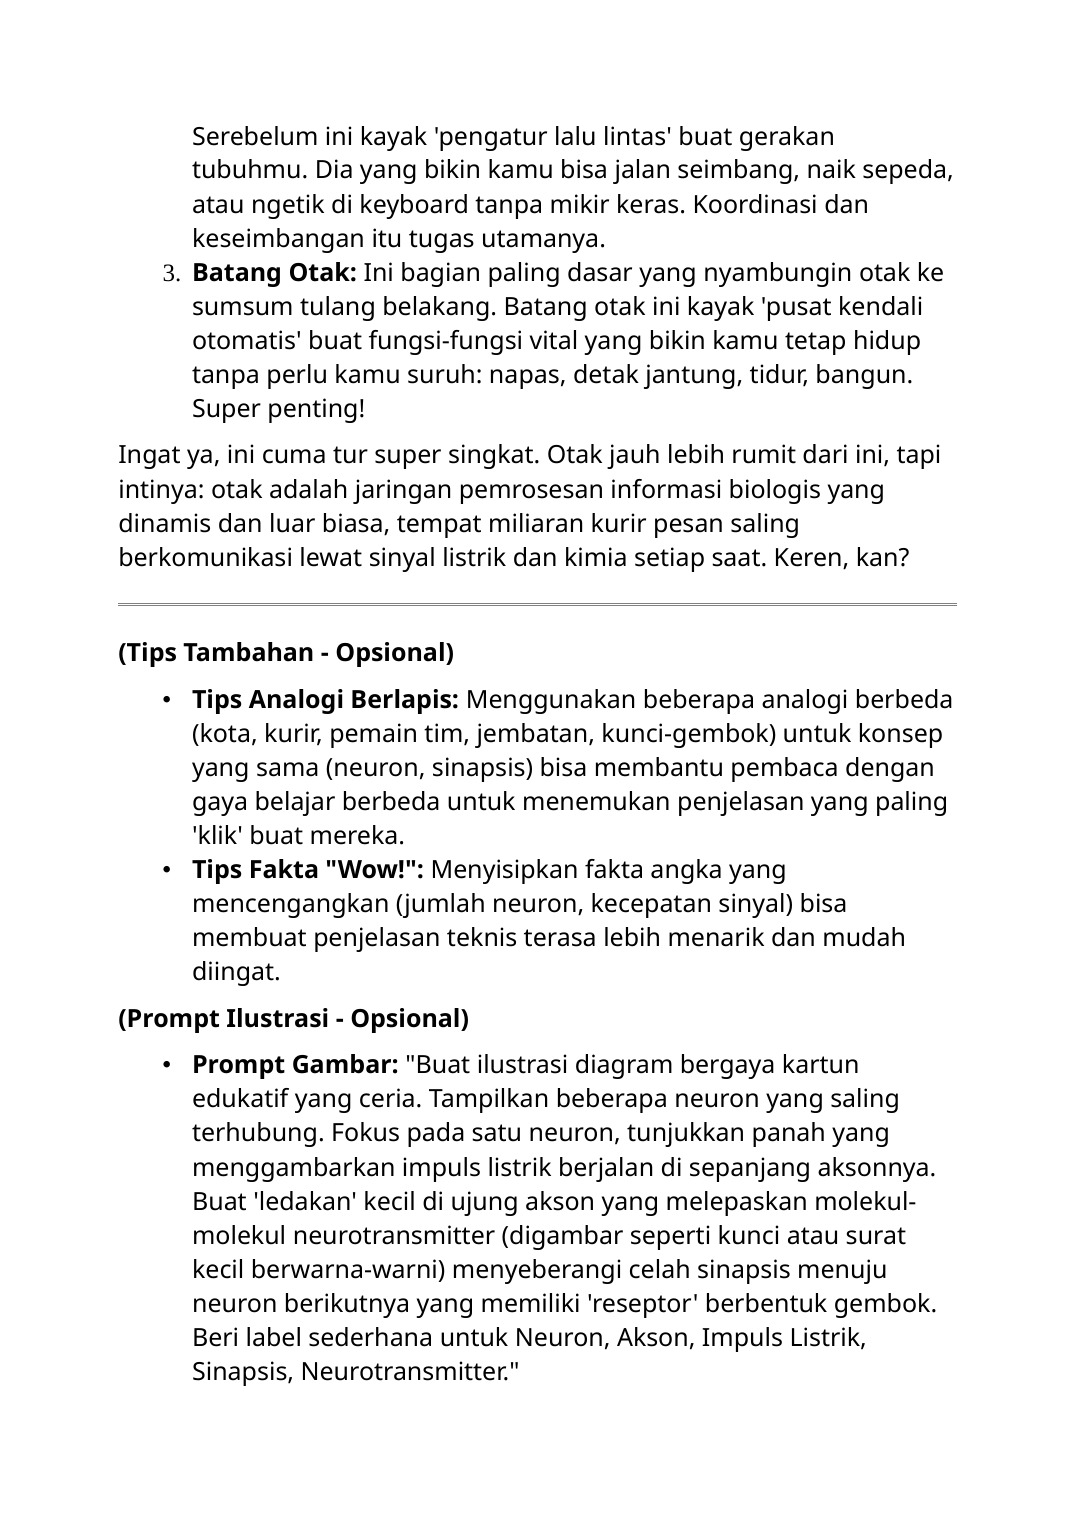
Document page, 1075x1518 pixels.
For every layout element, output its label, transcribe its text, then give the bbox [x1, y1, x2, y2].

text Ingat ya, ini cuma tur super singkat. Otak jauh lebih rumit dari ini, tapi intinya: otak adalah jaringan pemrosesan informasi biologis yang dinamis dan luar biasa, tempat miliaran kurir pesan saling berkomunikasi lewat sinyal listrik dan kimia setiap saat. Keren, kan? [118, 437, 957, 573]
list Serebelum ini kayak 'pengatur lalu lintas' buat gerakan tubuhmu. Dia yang bikin kamu bisa jalan seimbang, naik sepeda, atau ngetik di keyboard tanpa mikir keras. Koordinasi dan keseimbangan itu tugas utamanya. [162, 118, 957, 254]
list Tips Analogi Berlapis: Menggunakan beberapa analogi berbeda (kota, kurir, pemain tim, jembatan, kunci-gembok) untuk konsep yang sama (neuron, sinapsis) bisa membantu pembaca dengan gaya belajar berbeda untuk menemukan penjelasan yang paling 'klik' buat mereka. [162, 681, 957, 852]
list Tips Fakta "Wow!": Menyisipkan fakta angka yang mencengangkan (jumlah neuron, kecepatan sinyal) bisa membuat penjelasan teknis terasa lebih menarik dan mudah diingat. [162, 852, 957, 988]
list Batang Otak: Ini bagian paling dasar yang nyambungin otak ke sumsum tulang belakang. Batang otak ini kayak 'pusat kendali otomatis' buat fungsi-fungsi vital yang bikin kamu tetap hidup tanpa perlu kamu suruh: napas, detak jantung, tidur, bangun. Super penting! [162, 254, 957, 425]
text (Tips Tambahan - Opsional) [118, 635, 957, 669]
text (Prompt Ilustrasi - Opsional) [118, 1000, 957, 1034]
list Prompt Gambar: "Buat ilustrasi diagram bergaya kartun edukatif yang ceria. Tampilkan beberapa neuron yang saling terhubung. Fokus pada satu neuron, tunjukkan panah yang menggambarkan impuls listrik berjalan di sepanjang aksonnya. Buat 'ledakan' kecil di ujung akson yang melepaskan molekul-molekul neurotransmitter (digambar seperti kunci atau surat kecil berwarna-warni) menyeberangi celah sinapsis menuju neuron berikutnya yang memiliki 'reseptor' berbentuk gembok. Beri label sederhana untuk Neuron, Akson, Impuls Listrik, Sinapsis, Neurotransmitter." [162, 1047, 957, 1388]
